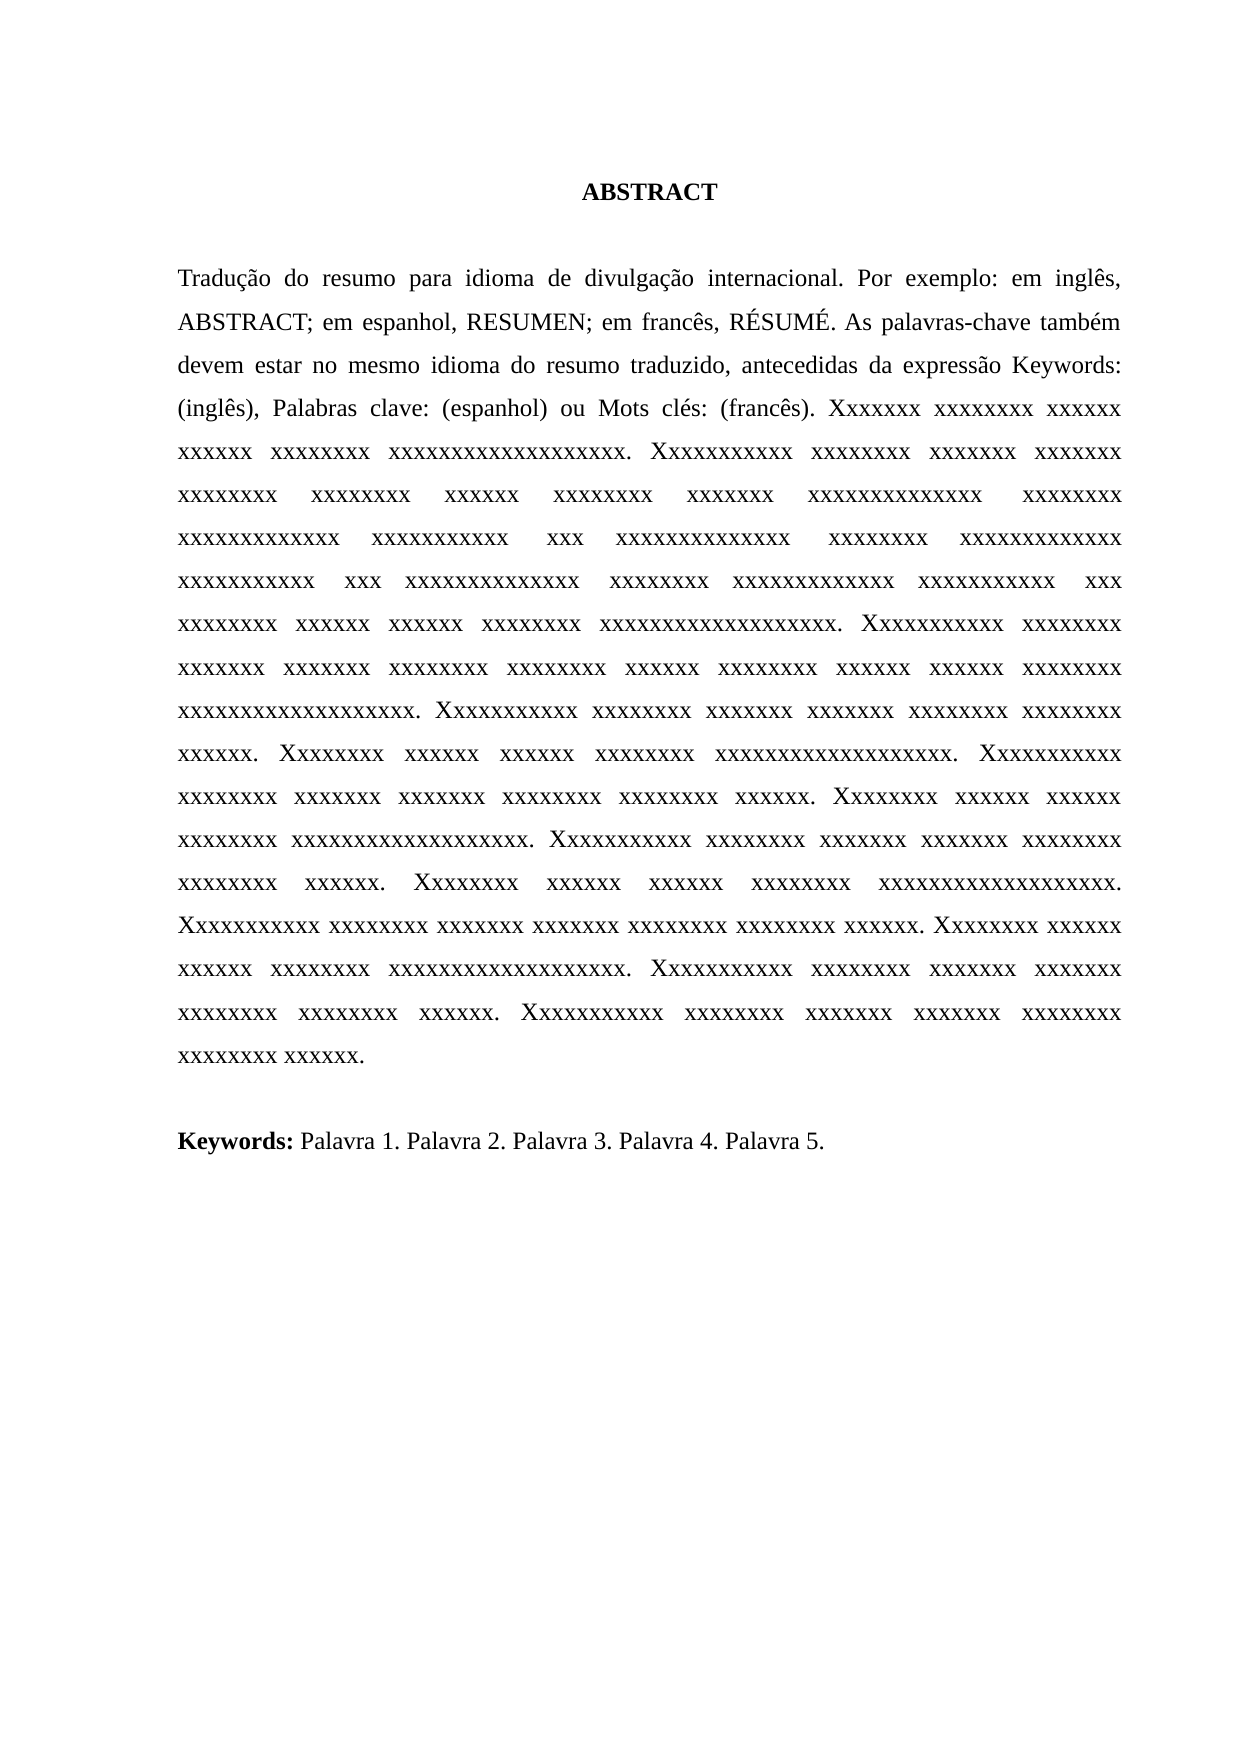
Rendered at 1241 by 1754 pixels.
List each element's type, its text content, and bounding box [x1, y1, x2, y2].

text Keywords: Palavra 1. Palavra 2. Palavra 3. Palavra 4. Palavra 5. [177, 1126, 1122, 1155]
text ABSTRACT [177, 177, 1122, 206]
text Tradução do resumo para idioma de divulgação internacional. Por exemplo: em inglês, ABSTRACT; em espanhol, RESUMEN; em francês, RÉSUMÉ. As palavras-chave também devem estar no mesmo idioma do resumo traduzido, antecedidas da expressão Keywords: (inglês), Palabras clave: (espanhol) ou Mots clés: (francês). Xxxxxxx xxxxxxxx xxxxxx xxxxxx xxxxxxxx xxxxxxxxxxxxxxxxxxx. Xxxxxxxxxxx xxxxxxxx xxxxxxx xxxxxxx xxxxxxxx xxxxxxxx xxxxxx xxxxxxxx xxxxxxx xxxxxxxxxxxxxx xxxxxxxx xxxxxxxxxxxxx xxxxxxxxxxx xxx xxxxxxxxxxxxxx xxxxxxxx xxxxxxxxxxxxx xxxxxxxxxxx xxx xxxxxxxxxxxxxx xxxxxxxx xxxxxxxxxxxxx xxxxxxxxxxx xxx xxxxxxxx xxxxxx xxxxxx xxxxxxxx xxxxxxxxxxxxxxxxxxx. Xxxxxxxxxxx xxxxxxxx xxxxxxx xxxxxxx xxxxxxxx xxxxxxxx xxxxxx xxxxxxxx xxxxxx xxxxxx xxxxxxxx xxxxxxxxxxxxxxxxxxx. Xxxxxxxxxxx xxxxxxxx xxxxxxx xxxxxxx xxxxxxxx xxxxxxxx xxxxxx. Xxxxxxxx xxxxxx xxxxxx xxxxxxxx xxxxxxxxxxxxxxxxxxx. Xxxxxxxxxxx xxxxxxxx xxxxxxx xxxxxxx xxxxxxxx xxxxxxxx xxxxxx. Xxxxxxxx xxxxxx xxxxxx xxxxxxxx xxxxxxxxxxxxxxxxxxx. Xxxxxxxxxxx xxxxxxxx xxxxxxx xxxxxxx xxxxxxxx xxxxxxxx xxxxxx. Xxxxxxxx xxxxxx xxxxxx xxxxxxxx xxxxxxxxxxxxxxxxxxx. Xxxxxxxxxxx xxxxxxxx xxxxxxx xxxxxxx xxxxxxxx xxxxxxxx xxxxxx. Xxxxxxxx xxxxxx xxxxxx xxxxxxxx xxxxxxxxxxxxxxxxxxx. Xxxxxxxxxxx xxxxxxxx xxxxxxx xxxxxxx xxxxxxxx xxxxxxxx xxxxxx. Xxxxxxxxxxx xxxxxxxx xxxxxxx xxxxxxx xxxxxxxx xxxxxxxx xxxxxx. [177, 263, 1122, 1068]
